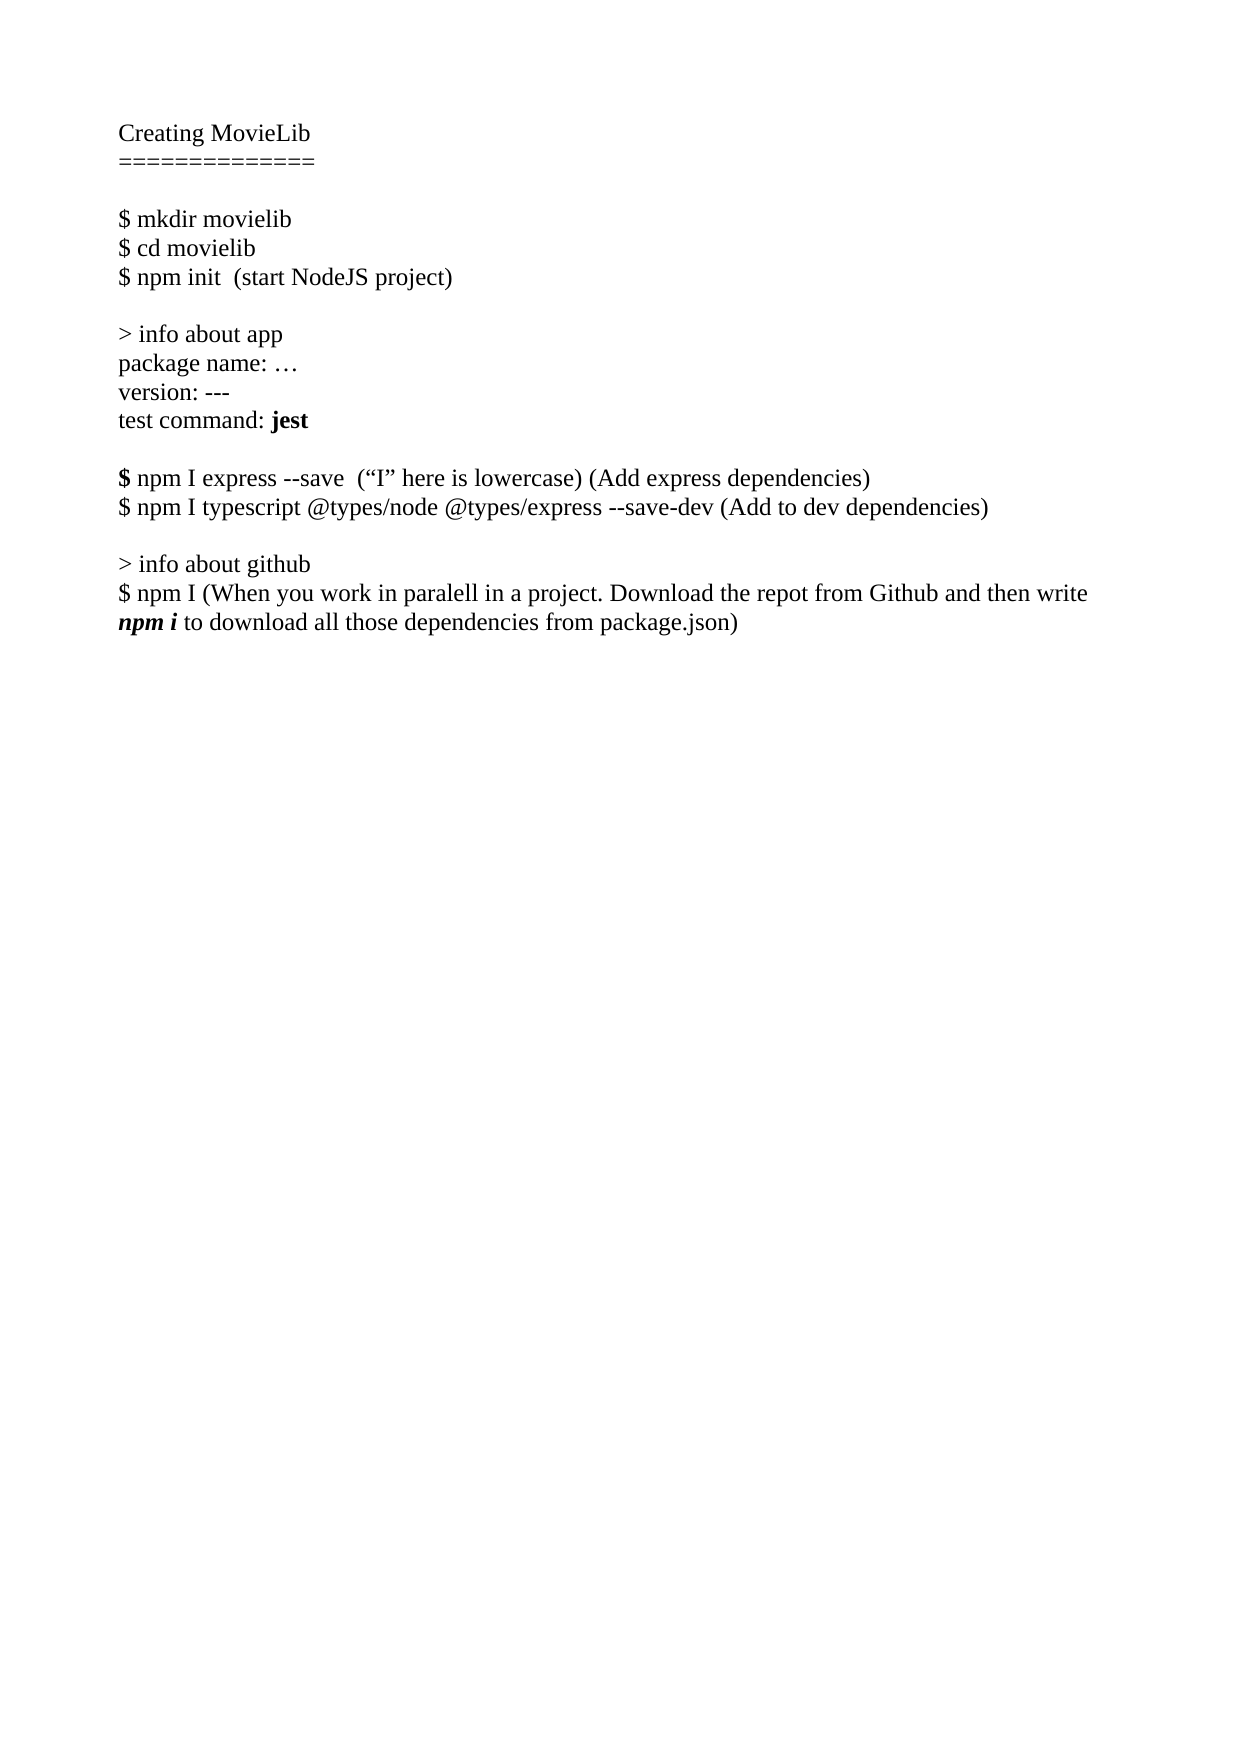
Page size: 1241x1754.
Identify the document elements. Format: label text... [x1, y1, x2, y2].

text ============== [118, 147, 1122, 176]
text package name: … [118, 348, 1122, 377]
text $ mkdir movielib [118, 204, 1122, 233]
text Creating MovieLib [118, 118, 1122, 147]
text version: --- [118, 377, 1122, 406]
text $ npm I typescript @types/node @types/express --save-dev (Add to dev dependencies) [118, 492, 1122, 521]
text $ npm init (start NodeJS project) [118, 262, 1122, 291]
text > info about github [118, 549, 1122, 578]
text > info about app [118, 319, 1122, 348]
text $ cd movielib [118, 233, 1122, 262]
text $ npm I (When you work in paralell in a project. Download the repot from Github and then write npm i to download all those dependencies from package.json) [118, 578, 1122, 636]
text $ npm I express --save (“I” here is lowercase) (Add express dependencies) [118, 463, 1122, 492]
text test command: jest [118, 406, 1122, 434]
